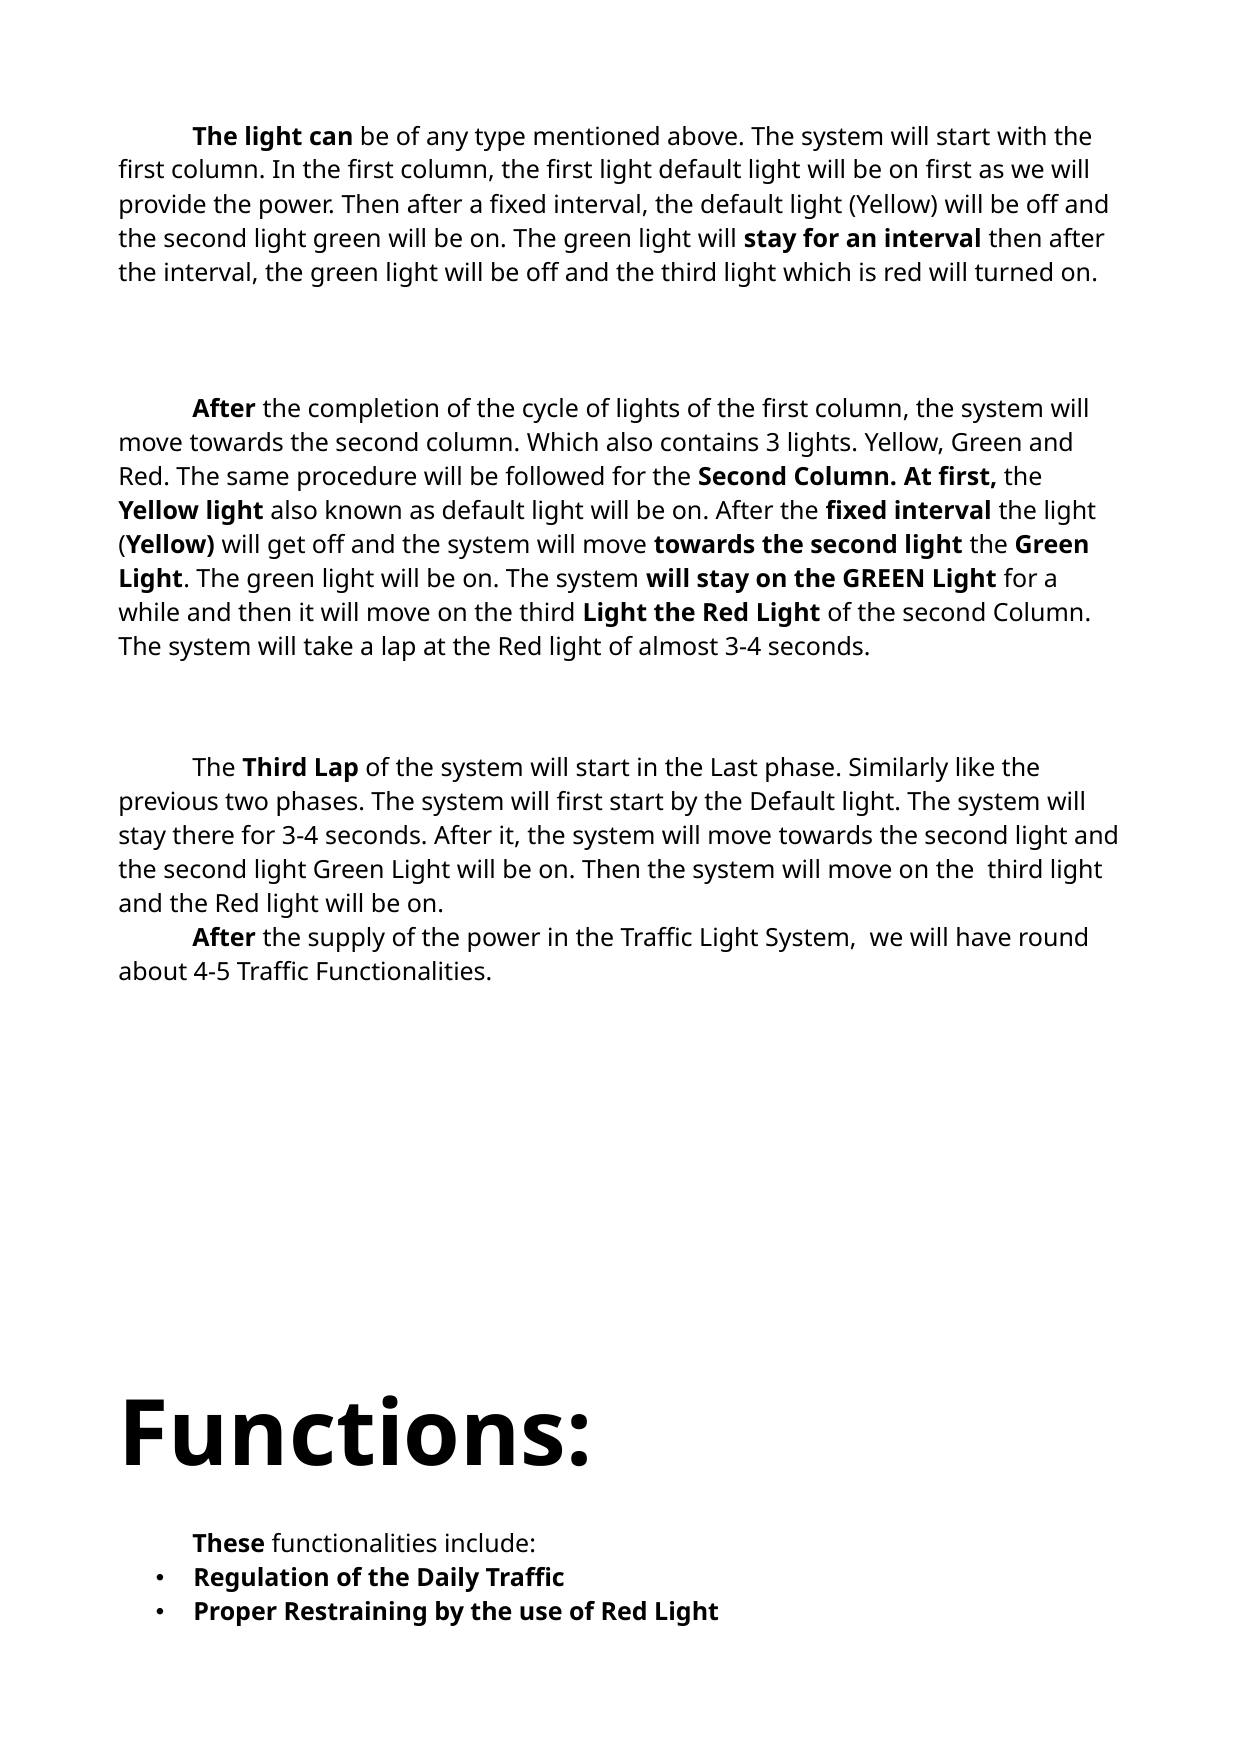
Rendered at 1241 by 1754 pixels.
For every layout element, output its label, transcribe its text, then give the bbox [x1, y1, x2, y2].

list Regulation of the Daily Traffic [156, 1560, 1122, 1594]
text The Third Lap of the system will start in the Last phase. Similarly like the previous two phases. The system will first start by the Default light. The system will stay there for 3-4 seconds. After it, the system will move towards the second light and the second light Green Light will be on. Then the system will move on the third light and the Red light will be on. [118, 749, 1122, 920]
text After the completion of the cycle of lights of the first column, the system will move towards the second column. Which also contains 3 lights. Yellow, Green and Red. The same procedure will be followed for the Second Column. At first, the Yellow light also known as default light will be on. After the fixed interval the light (Yellow) will get off and the system will move towards the second light the Green Light. The green light will be on. The system will stay on the GREEN Light for a while and then it will move on the third Light the Red Light of the second Column. The system will take a lap at the Red light of almost 3-4 seconds. [118, 391, 1122, 663]
text After the supply of the power in the Traffic Light System, we will have round about 4-5 Traffic Functionalities. [118, 920, 1122, 988]
text These functionalities include: [118, 1526, 1122, 1560]
text Functions: [118, 1367, 1122, 1492]
text The light can be of any type mentioned above. The system will start with the first column. In the first column, the first light default light will be on first as we will provide the power. Then after a fixed interval, the default light (Yellow) will be off and the second light green will be on. The green light will stay for an interval then after the interval, the green light will be off and the third light which is red will turned on. [118, 118, 1122, 288]
list Proper Restraining by the use of Red Light [156, 1594, 1122, 1628]
